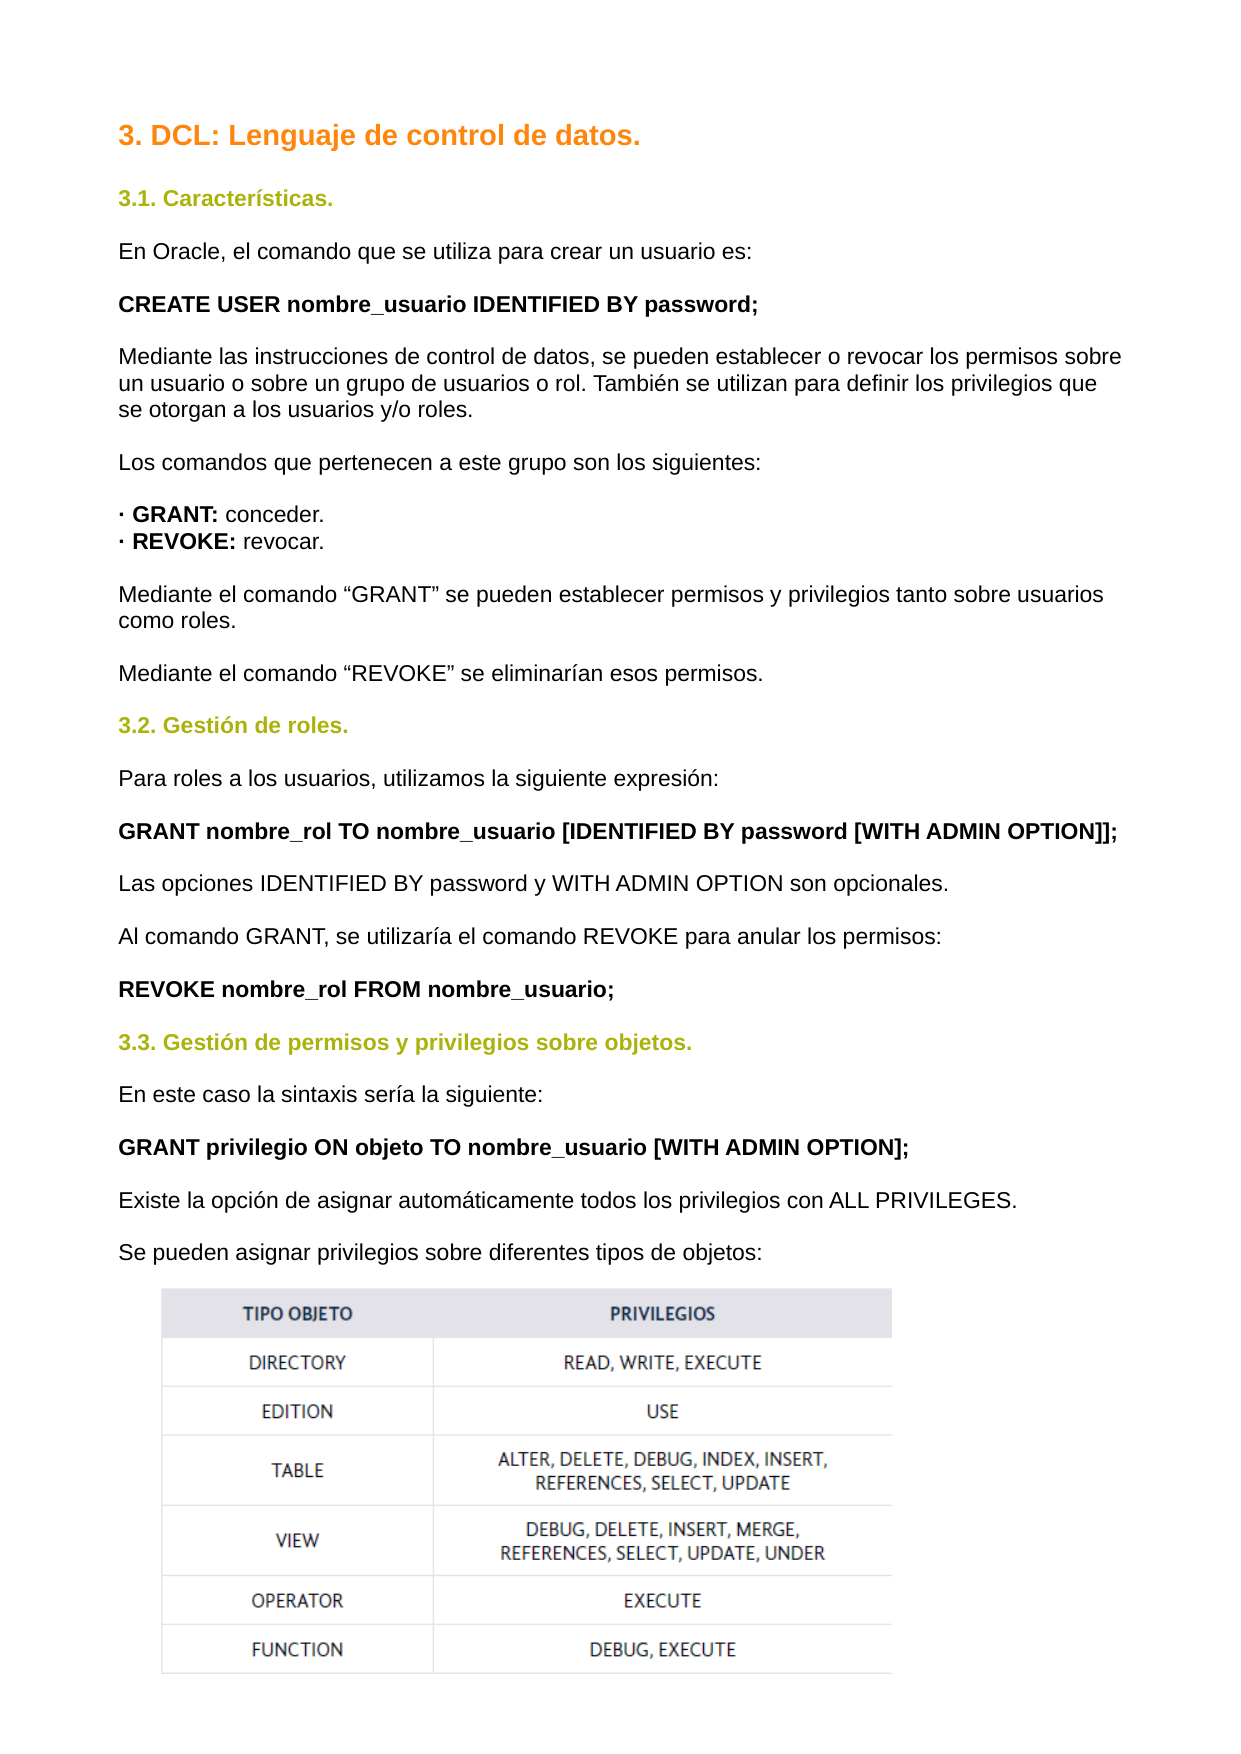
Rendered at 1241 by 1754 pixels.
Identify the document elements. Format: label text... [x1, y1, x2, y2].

text En Oracle, el comando que se utiliza para crear un usuario es: [118, 238, 1122, 264]
text En este caso la sintaxis sería la siguiente: [118, 1081, 1122, 1108]
text 3.2. Gestión de roles. [118, 712, 1122, 739]
text Mediante el comando “REVOKE” se eliminarían esos permisos. [118, 659, 1122, 686]
text Al comando GRANT, se utilizaría el comando REVOKE para anular los permisos: [118, 923, 1122, 949]
text · REVOKE: revocar. [118, 528, 1122, 554]
text Existe la opción de asignar automáticamente todos los privilegios con ALL PRIVILEGES. [118, 1187, 1122, 1213]
text · GRANT: conceder. [118, 501, 1122, 528]
text Mediante las instrucciones de control de datos, se pueden establecer o revocar los permisos sobre un usuario o sobre un grupo de usuarios o rol. También se utilizan para definir los privilegios que se otorgan a los usuarios y/o roles. [118, 343, 1122, 422]
text 3. DCL: Lenguaje de control de datos. [118, 118, 1122, 152]
text 3.1. Características. [118, 185, 1122, 212]
text GRANT nombre_rol TO nombre_usuario [IDENTIFIED BY password [WITH ADMIN OPTION]]; [118, 818, 1122, 844]
text Las opciones IDENTIFIED BY password y WITH ADMIN OPTION son opcionales. [118, 870, 1122, 897]
text Se pueden asignar privilegios sobre diferentes tipos de objetos: [118, 1239, 1122, 1266]
text Los comandos que pertenecen a este grupo son los siguientes: [118, 449, 1122, 475]
text Para roles a los usuarios, utilizamos la siguiente expresión: [118, 765, 1122, 791]
picture [160, 1288, 892, 1674]
text Mediante el comando “GRANT” se pueden establecer permisos y privilegios tanto sobre usuarios como roles. [118, 581, 1122, 633]
text 3.3. Gestión de permisos y privilegios sobre objetos. [118, 1028, 1122, 1055]
text CREATE USER nombre_usuario IDENTIFIED BY password; [118, 291, 1122, 317]
text GRANT privilegio ON objeto TO nombre_usuario [WITH ADMIN OPTION]; [118, 1134, 1122, 1160]
text REVOKE nombre_rol FROM nombre_usuario; [118, 976, 1122, 1002]
